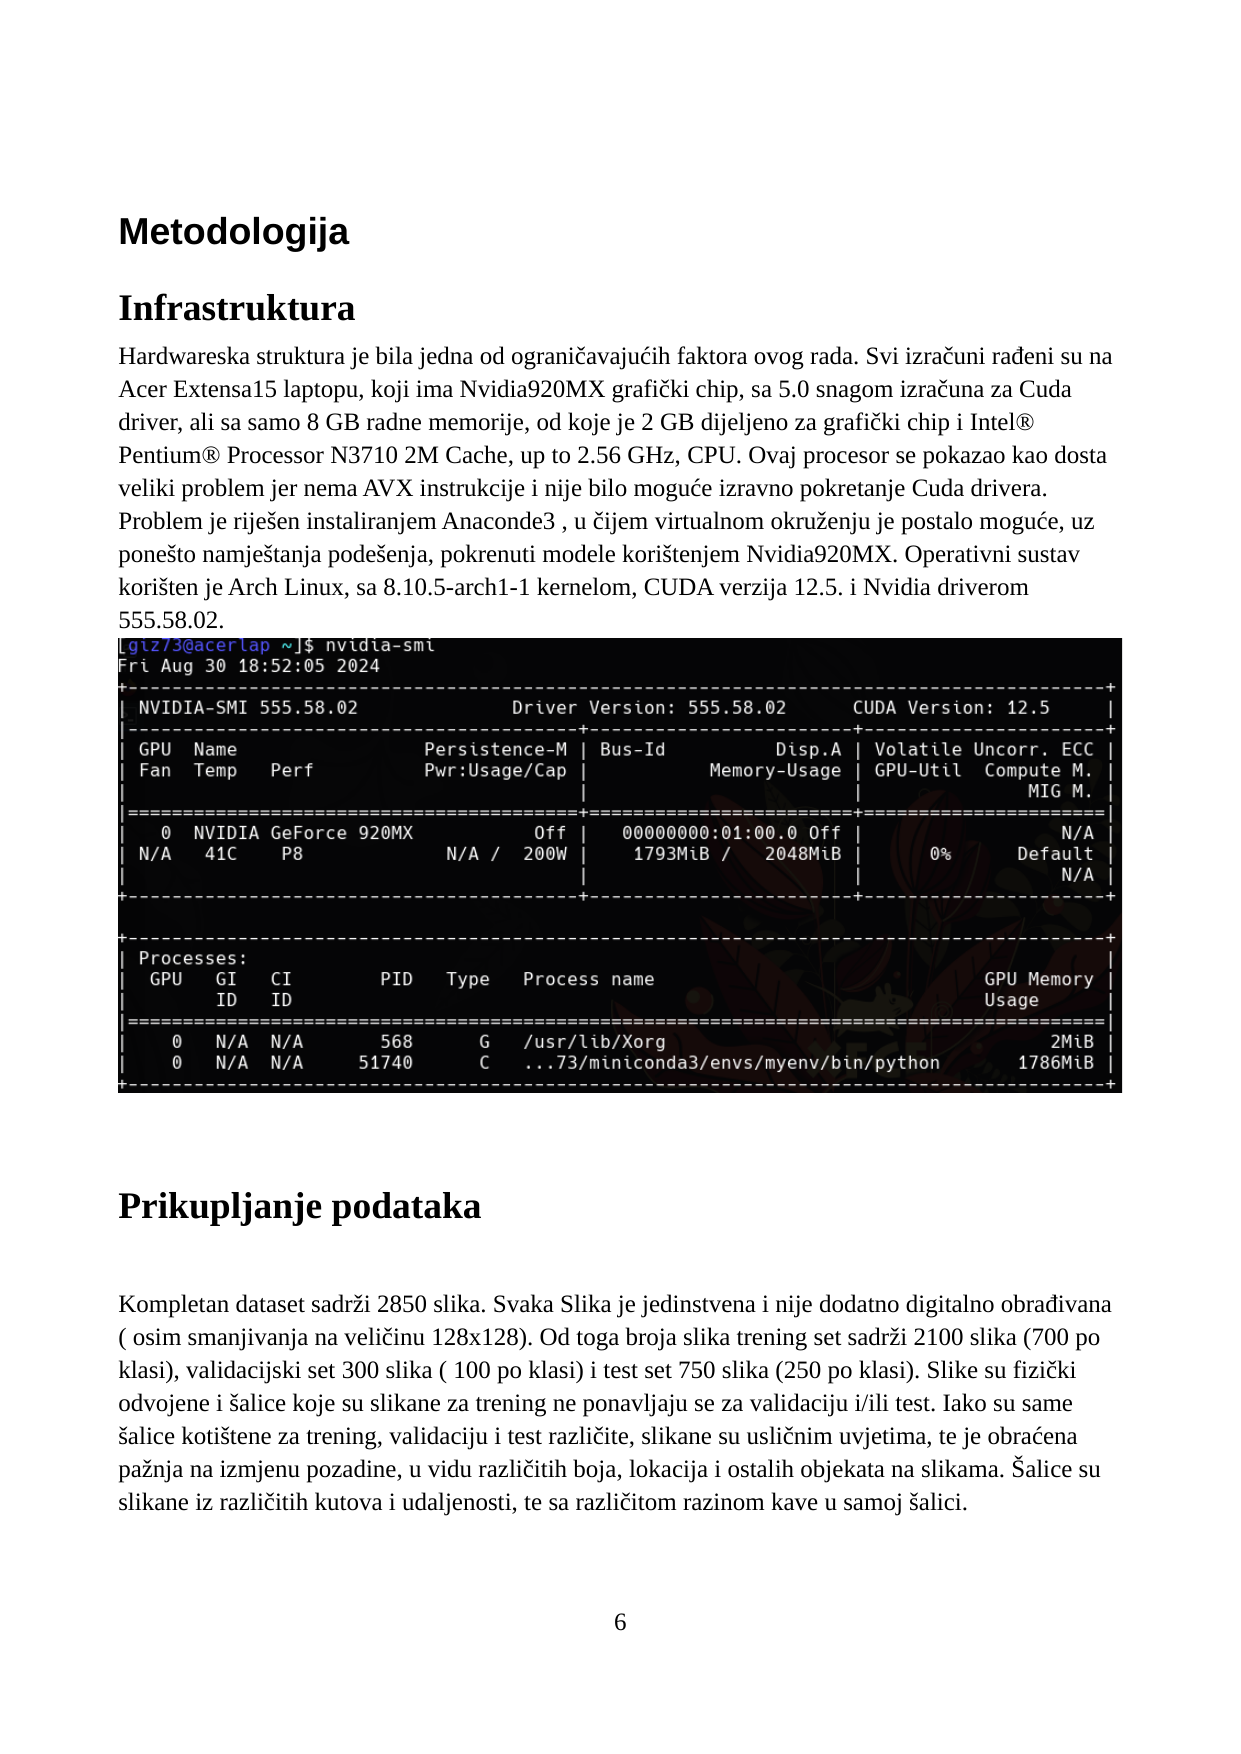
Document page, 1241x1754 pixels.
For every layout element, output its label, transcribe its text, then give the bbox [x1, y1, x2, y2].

text Hardwareska struktura je bila jedna od ograničavajućih faktora ovog rada. Svi izračuni rađeni su na Acer Extensa15 laptopu, koji ima Nvidia920MX grafički chip, sa 5.0 snagom izračuna za Cuda driver, ali sa samo 8 GB radne memorije, od koje je 2 GB dijeljeno za grafički chip i Intel® Pentium® Processor N3710 2M Cache, up to 2.56 GHz, CPU. Ovaj procesor se pokazao kao dosta veliki problem jer nema AVX instrukcije i nije bilo moguće izravno pokretanje Cuda drivera. Problem je riješen instaliranjem Anaconde3 , u čijem virtualnom okruženju je postalo moguće, uz ponešto namještanja podešenja, pokrenuti modele korištenjem Nvidia920MX. Operativni sustav korišten je Arch Linux, sa 8.10.5-arch1-1 kernelom, CUDA verzija 12.5. i Nvidia driverom 555.58.02. [118, 341, 1122, 634]
subtitle Metodologija [118, 209, 1122, 252]
subtitle Infrastruktura [118, 286, 1122, 329]
subtitle Prikupljanje podataka [118, 1184, 1122, 1227]
picture [118, 638, 1123, 1093]
text Kompletan dataset sadrži 2850 slika. Svaka Slika je jedinstvena i nije dodatno digitalno obrađivana ( osim smanjivanja na veličinu 128x128). Od toga broja slika trening set sadrži 2100 slika (700 po klasi), validacijski set 300 slika ( 100 po klasi) i test set 750 slika (250 po klasi). Slike su fizički odvojene i šalice koje su slikane za trening ne ponavljaju se za validaciju i/ili test. Iako su same šalice kotištene za trening, validaciju i test različite, slikane su usličnim uvjetima, te je obraćena pažnja na izmjenu pozadine, u vidu različitih boja, lokacija i ostalih objekata na slikama. Šalice su slikane iz različitih kutova i udaljenosti, te sa različitom razinom kave u samoj šalici. [118, 1289, 1122, 1516]
